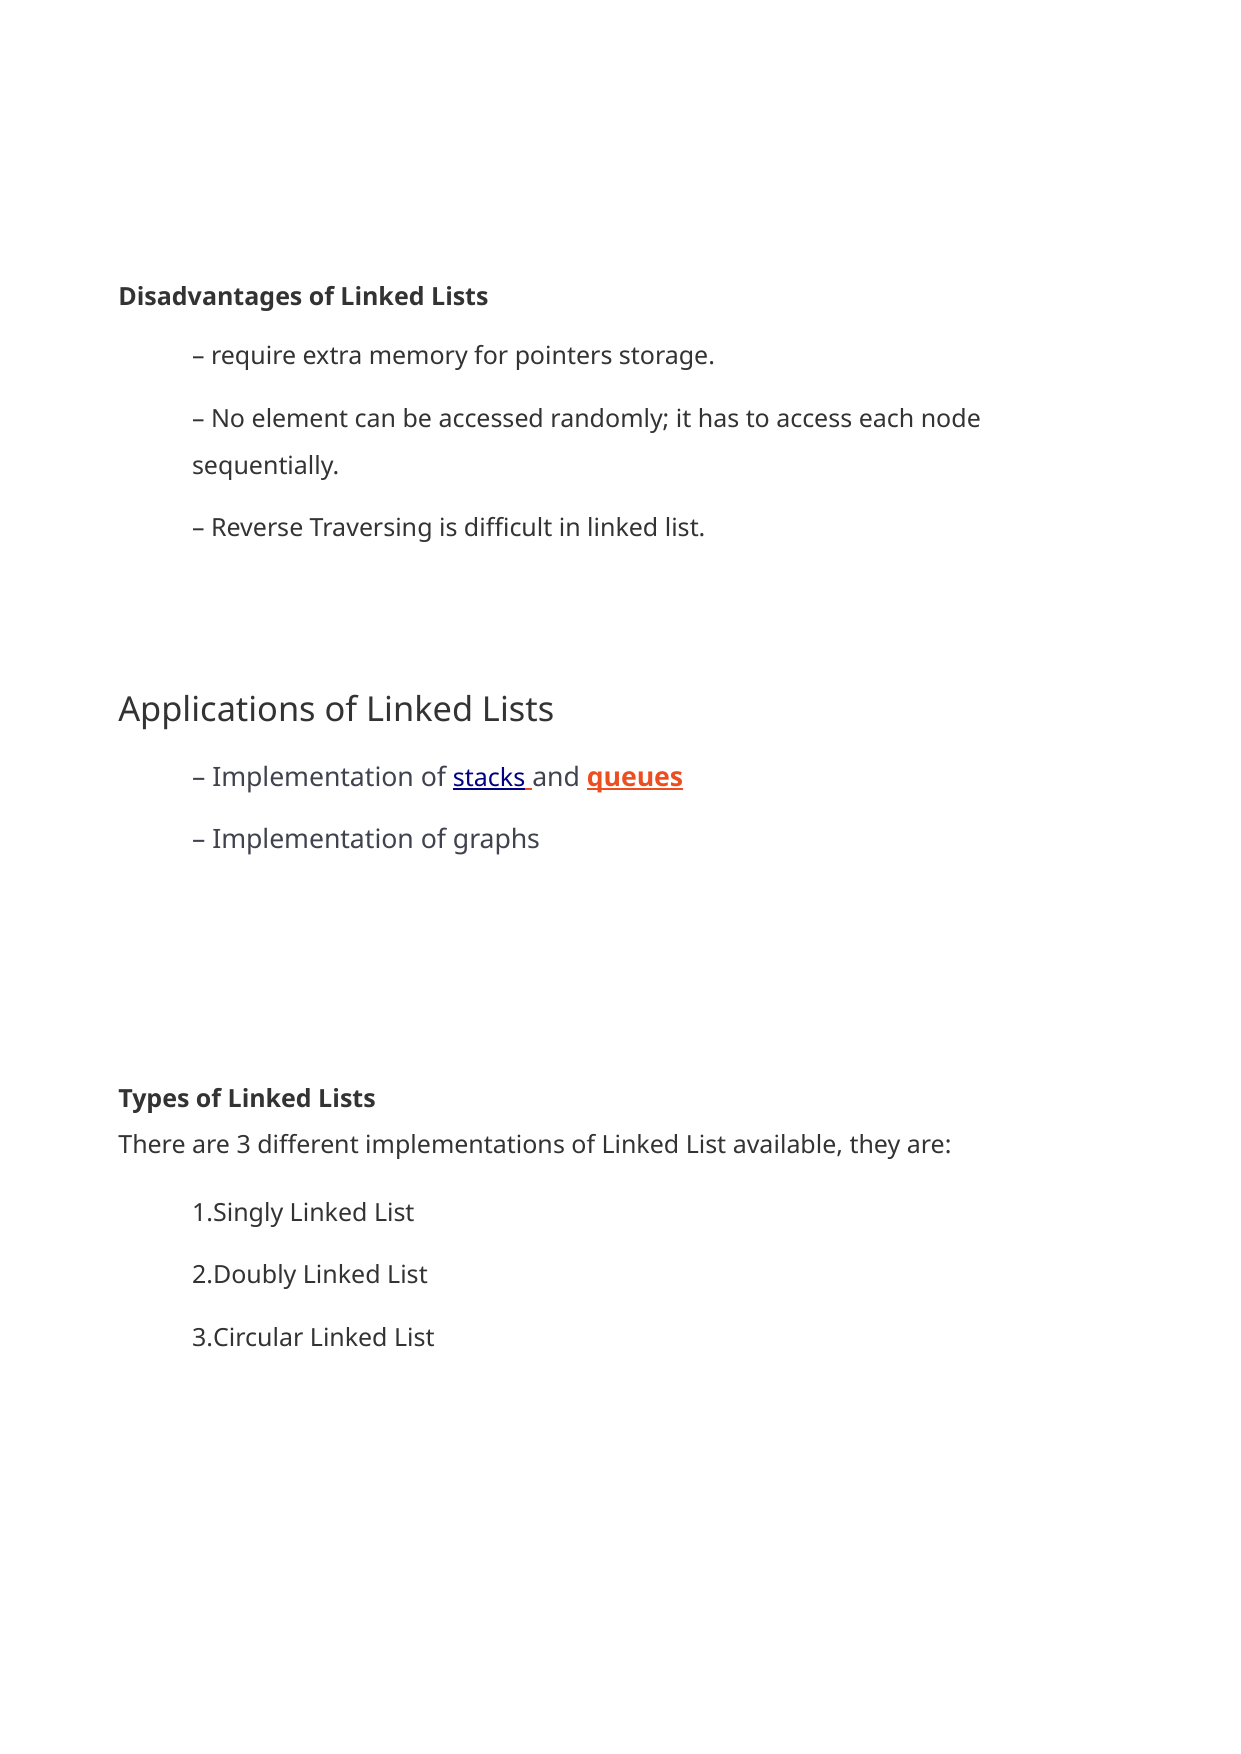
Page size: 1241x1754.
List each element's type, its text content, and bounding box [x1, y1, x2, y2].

subtitle Applications of Linked Lists [118, 684, 1122, 731]
list Doubly Linked List [118, 1244, 1122, 1291]
list – Implementation of graphs [118, 809, 1122, 856]
list – Implementation of stacks and queues [118, 747, 1122, 794]
subtitle Types of Linked Lists [118, 1080, 1122, 1114]
list – Reverse Traversing is difficult in linked list. [118, 497, 1122, 544]
list Circular Linked List [118, 1307, 1122, 1353]
list – No element can be accessed randomly; it has to access each node sequentially. [118, 388, 1122, 481]
text There are 3 different implementations of Linked List available, they are: [118, 1127, 1122, 1161]
subtitle Disadvantages of Linked Lists [118, 278, 1122, 313]
list – require extra memory for pointers storage. [118, 325, 1122, 372]
list Singly Linked List [118, 1182, 1122, 1228]
